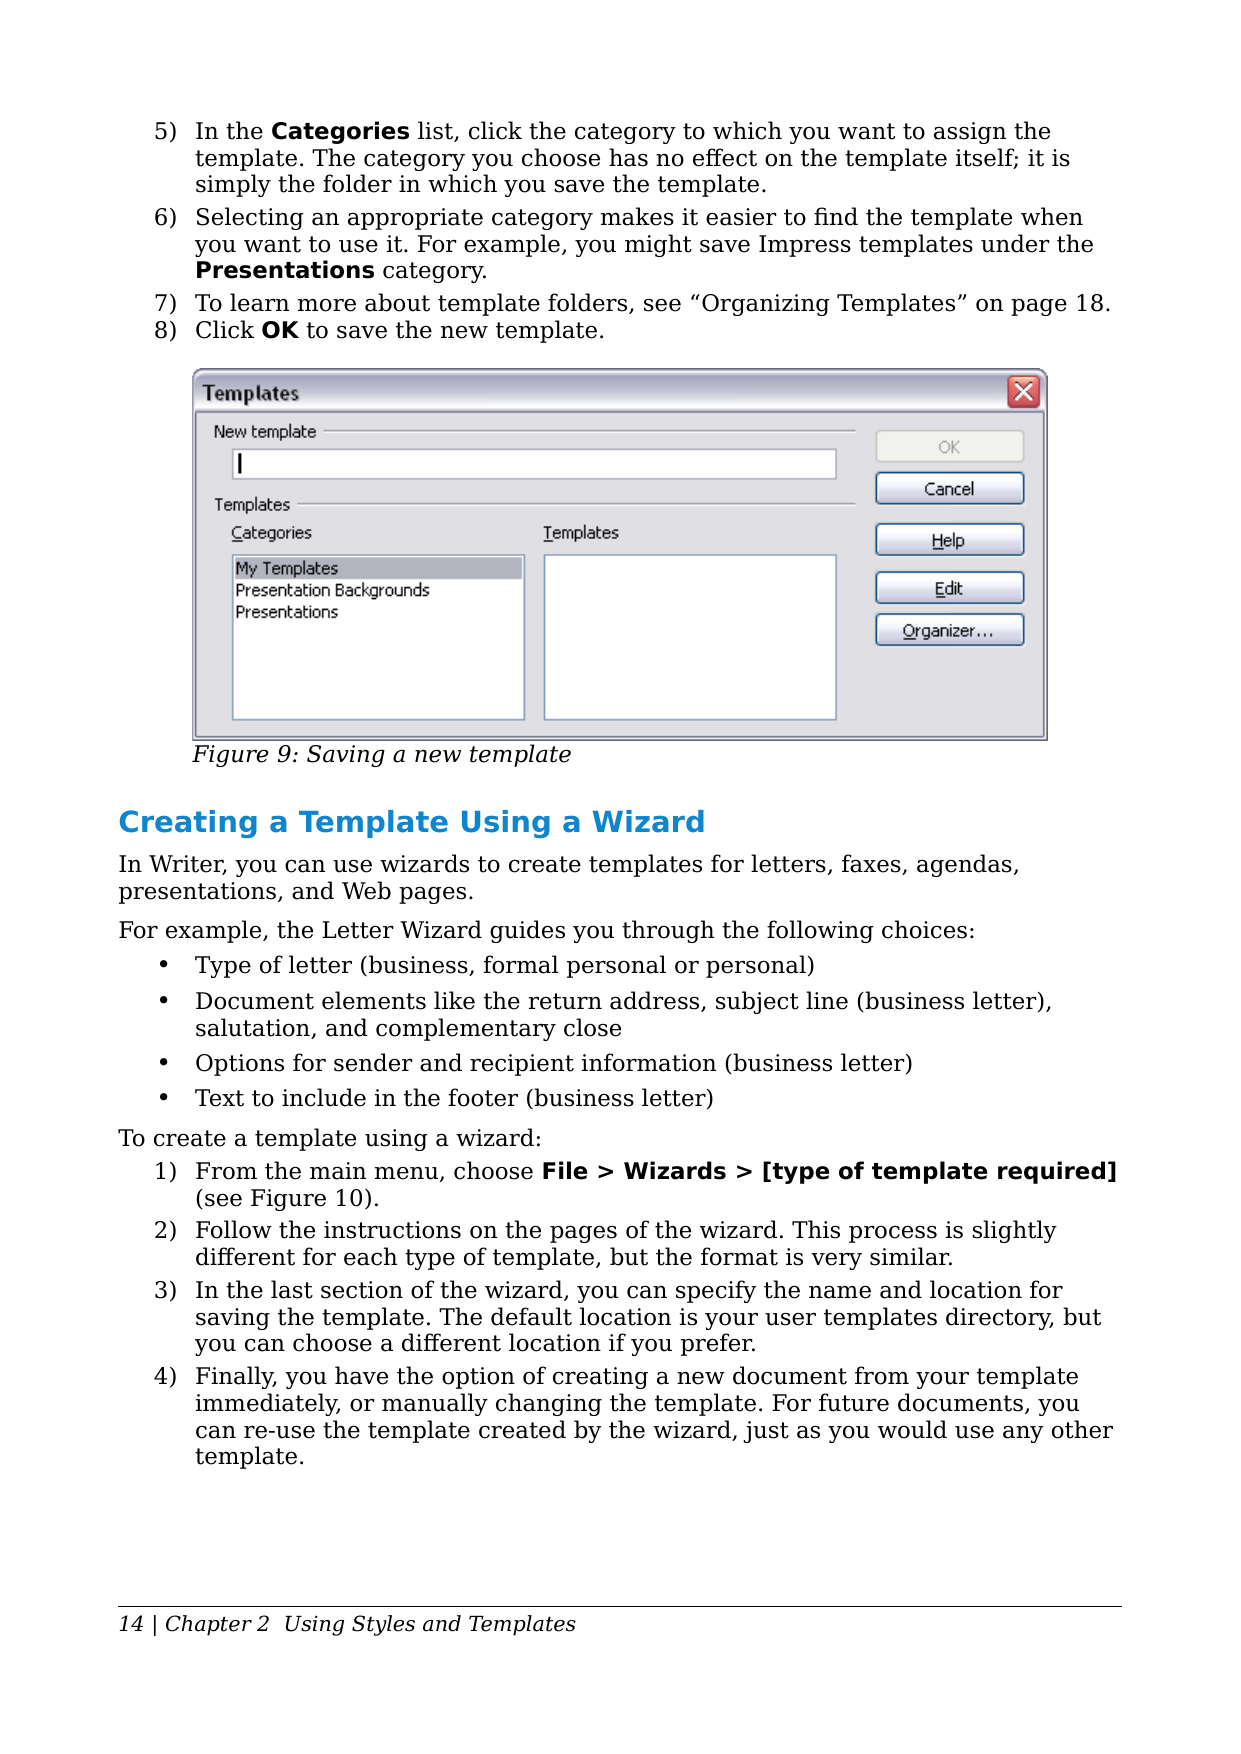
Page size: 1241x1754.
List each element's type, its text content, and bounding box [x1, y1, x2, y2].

text Figure 9: Saving a new template [192, 741, 1048, 768]
list Click OK to save the new template. [177, 317, 1122, 344]
list Selecting an appropriate category makes it easier to find the template when you want to use it. For example, you might save Impress templates under the Presentations category. [177, 204, 1122, 284]
text In Writer, you can use wizards to create templates for letters, faxes, agendas, presentations, and Web pages. [118, 852, 1122, 905]
list To create a template using a wizard: [118, 1125, 1122, 1152]
list Type of letter (business, formal personal or personal) [156, 951, 1122, 980]
list In the Categories list, click the category to which you want to assign the template. The category you choose has no effect on the template itself; it is simply the folder in which you save the template. [177, 118, 1122, 198]
list To learn more about template folders, see “Organizing Templates” on page 18. [177, 291, 1122, 317]
list For example, the Letter Wizard guides you through the following choices: [118, 917, 1122, 944]
list Follow the instructions on the pages of the wizard. This process is slightly different for each type of template, but the format is very similar. [177, 1218, 1122, 1271]
picture [192, 368, 1048, 741]
subtitle Creating a Template Using a Wizard [118, 805, 1122, 839]
list Options for sender and recipient information (business letter) [156, 1048, 1122, 1077]
list Text to include in the footer (business letter) [156, 1083, 1122, 1113]
list From the main menu, choose File > Wizards > [type of template required] (see Figure 10). [177, 1158, 1128, 1211]
list Document elements like the return address, subject line (business letter), salutation, and complementary close [156, 986, 1122, 1042]
list In the last section of the wizard, you can specify the name and location for saving the template. The default location is your user templates directory, but you can choose a different location if you prefer. [177, 1277, 1122, 1357]
list Finally, you have the option of creating a new document from your template immediately, or manually changing the template. For future documents, you can re-use the template created by the wizard, just as you would use any other template. [177, 1363, 1122, 1470]
